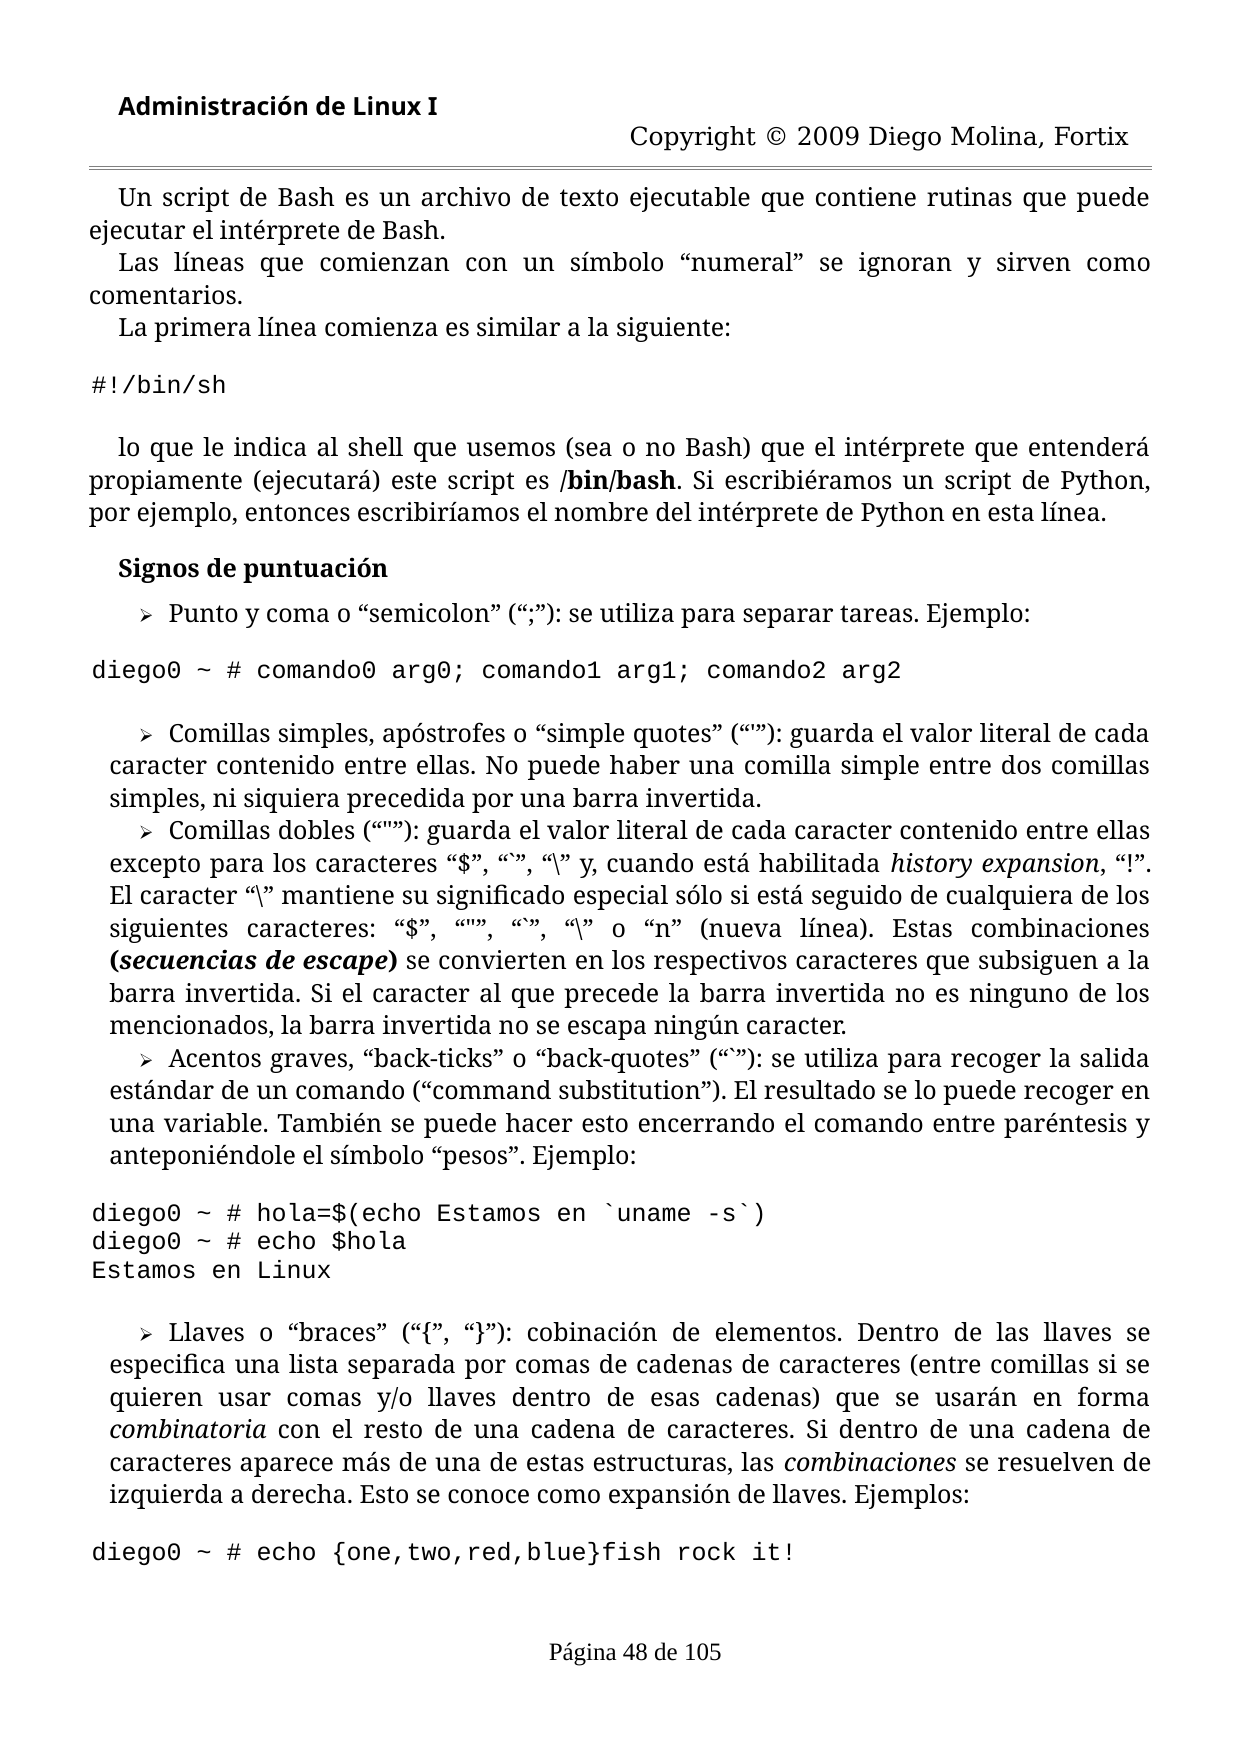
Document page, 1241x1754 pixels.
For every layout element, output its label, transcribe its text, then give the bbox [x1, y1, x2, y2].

list Comillas dobles (“"”): guarda el valor literal de cada caracter contenido entre ellas excepto para los caracteres “$”, “`”, “\” y, cuando está habilitada history expansion, “!”. El caracter “\” mantiene su significado especial sólo si está seguido de cualquiera de los siguientes caracteres: “$”, “"”, “`”, “\” o “n” (nueva línea). Estas combinaciones (secuencias de escape) se convierten en los respectivos caracteres que subsiguen a la barra invertida. Si el caracter al que precede la barra invertida no es ninguno de los mencionados, la barra invertida no se escapa ningún caracter. [88, 813, 1152, 1041]
text lo que le indica al shell que usemos (sea o no Bash) que el intérprete que entenderá propiamente (ejecutará) este script es /bin/bash. Si escribiéramos un script de Python, por ejemplo, entonces escribiríamos el nombre del intérprete de Python en esta línea. [88, 431, 1152, 528]
text #!/bin/sh [88, 344, 1152, 431]
text diego0 ~ # comando0 arg0; comando1 arg1; comando2 arg2 [88, 630, 1152, 716]
text La primera línea comienza es similar a la siguiente: [88, 311, 1152, 343]
list Comillas simples, apóstrofes o “simple quotes” (“'”): guarda el valor literal de cada caracter contenido entre ellas. No puede haber una comilla simple entre dos comillas simples, ni siquiera precedida por una barra invertida. [88, 716, 1152, 813]
text Las líneas que comienzan con un símbolo “numeral” se ignoran y sirven como comentarios. [88, 246, 1152, 311]
list Llaves o “braces” (“{”, “}”): cobinación de elementos. Dentro de las llaves se especifica una lista separada por comas de cadenas de caracteres (entre comillas si se quieren usar comas y/o llaves dentro de esas cadenas) que se usarán en forma combinatoria con el resto de una cadena de caracteres. Si dentro de una cadena de caracteres aparece más de una de estas estructuras, las combinaciones se resuelven de izquierda a derecha. Esto se conoce como expansión de llaves. Ejemplos: [88, 1315, 1152, 1510]
list Punto y coma o “semicolon” (“;”): se utiliza para separar tareas. Ejemplo: [88, 596, 1152, 628]
text diego0 ~ # echo $hola [88, 1199, 1152, 1228]
text Estamos en Linux [88, 1228, 1152, 1315]
text Signos de puntuación [88, 552, 1152, 584]
text diego0 ~ # echo {one,two,red,blue}fish rock it! [88, 1511, 1152, 1598]
text diego0 ~ # hola=$(echo Estamos en `uname -s`) [88, 1172, 1152, 1199]
text Un script de Bash es un archivo de texto ejecutable que contiene rutinas que puede ejecutar el intérprete de Bash. [88, 181, 1152, 246]
list Acentos graves, “back-ticks” o “back-quotes” (“`”): se utiliza para recoger la salida estándar de un comando (“command substitution”). El resultado se lo puede recoger en una variable. También se puede hacer esto encerrando el comando entre paréntesis y anteponiéndole el símbolo “pesos”. Ejemplo: [88, 1041, 1152, 1171]
